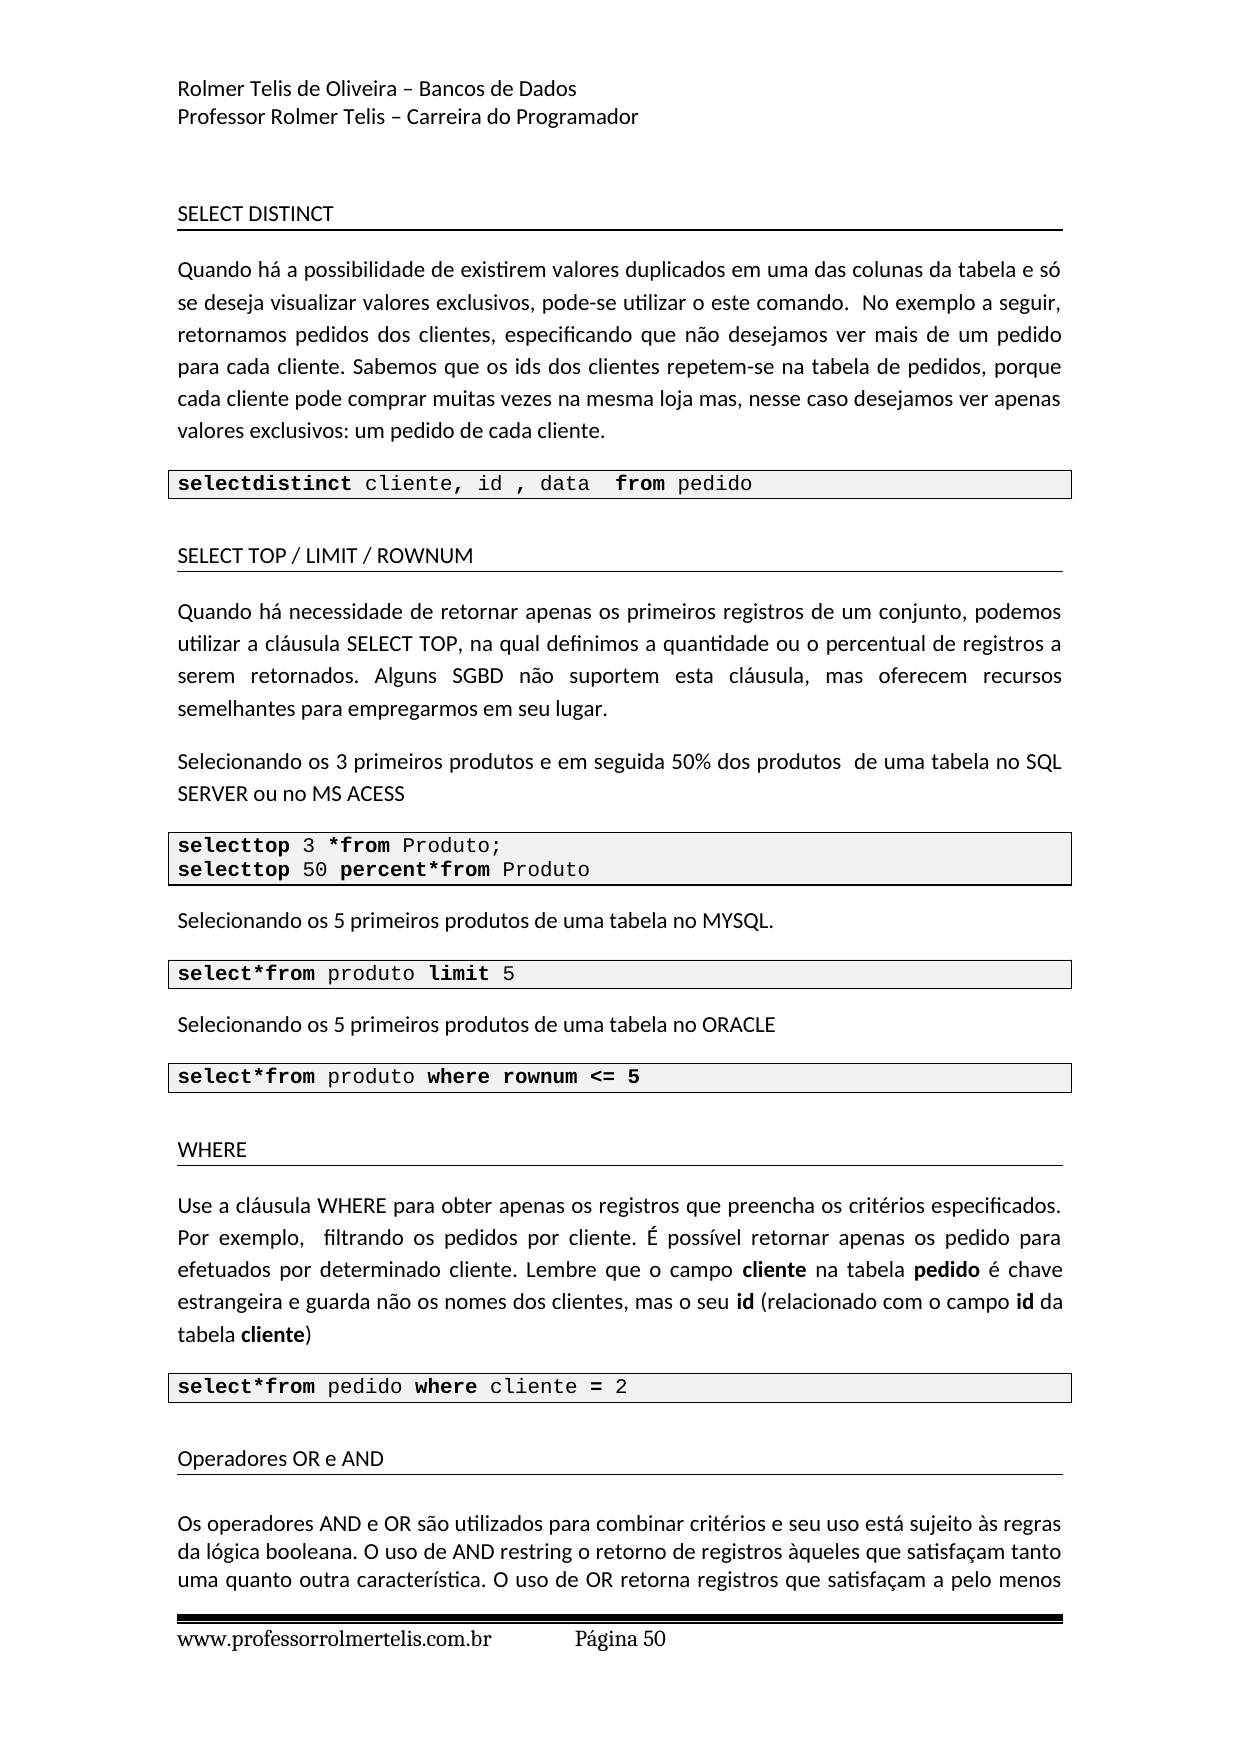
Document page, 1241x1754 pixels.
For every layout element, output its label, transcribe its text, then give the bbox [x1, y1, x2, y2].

text SELECT TOP / LIMIT / ROWNUM [177, 541, 1063, 571]
text Quando há necessidade de retornar apenas os primeiros registros de um conjunto, podemos utilizar a cláusula SELECT TOP, na qual definimos a quantidade ou o percentual de registros a serem retornados. Alguns SGBD não suportem esta cláusula, mas oferecem recursos semelhantes para empregarmos em seu lugar. [177, 597, 1063, 722]
text select*from produto limit 5 [169, 961, 1071, 988]
text WHERE [177, 1135, 1063, 1165]
text Selecionando os 3 primeiros produtos e em seguida 50% dos produtos de uma tabela no SQL SERVER ou no MS ACESS [177, 747, 1063, 807]
text Os operadores AND e OR são utilizados para combinar critérios e seu uso está sujeito às regras da lógica booleana. O uso de AND restring o retorno de registros àqueles que satisfaçam tanto uma quanto outra característica. O uso de OR retorna registros que satisfaçam a pelo menos [177, 1509, 1063, 1593]
text select*from pedido where cliente = 2 [169, 1374, 1071, 1402]
text selecttop 50 percent*from Produto [169, 856, 1071, 884]
text Quando há a possibilidade de existirem valores duplicados em uma das colunas da tabela e só se deseja visualizar valores exclusivos, pode-se utilizar o este comando. No exemplo a seguir, retornamos pedidos dos clientes, especificando que não desejamos ver mais de um pedido para cada cliente. Sabemos que os ids dos clientes repetem-se na tabela de pedidos, porque cada cliente pode comprar muitas vezes na mesma loja mas, nesse caso desejamos ver apenas valores exclusivos: um pedido de cada cliente. [177, 256, 1063, 444]
text select*from produto where rownum <= 5 [169, 1064, 1071, 1092]
text Operadores OR e AND [177, 1444, 1063, 1474]
text selecttop 3 *from Produto; [169, 833, 1071, 856]
text Use a cláusula WHERE para obter apenas os registros que preencha os critérios especificados. Por exemplo, filtrando os pedidos por cliente. É possível retornar apenas os pedido para efetuados por determinado cliente. Lembre que o campo cliente na tabela pedido é chave estrangeira e guarda não os nomes dos clientes, mas o seu id (relacionado com o campo id da tabela cliente) [177, 1191, 1063, 1348]
text selectdistinct cliente, id , data from pedido [169, 471, 1071, 498]
text Selecionando os 5 primeiros produtos de uma tabela no MYSQL. [177, 906, 1063, 934]
text Selecionando os 5 primeiros produtos de uma tabela no ORACLE [177, 1010, 1063, 1038]
text SELECT DISTINCT [177, 199, 1063, 229]
